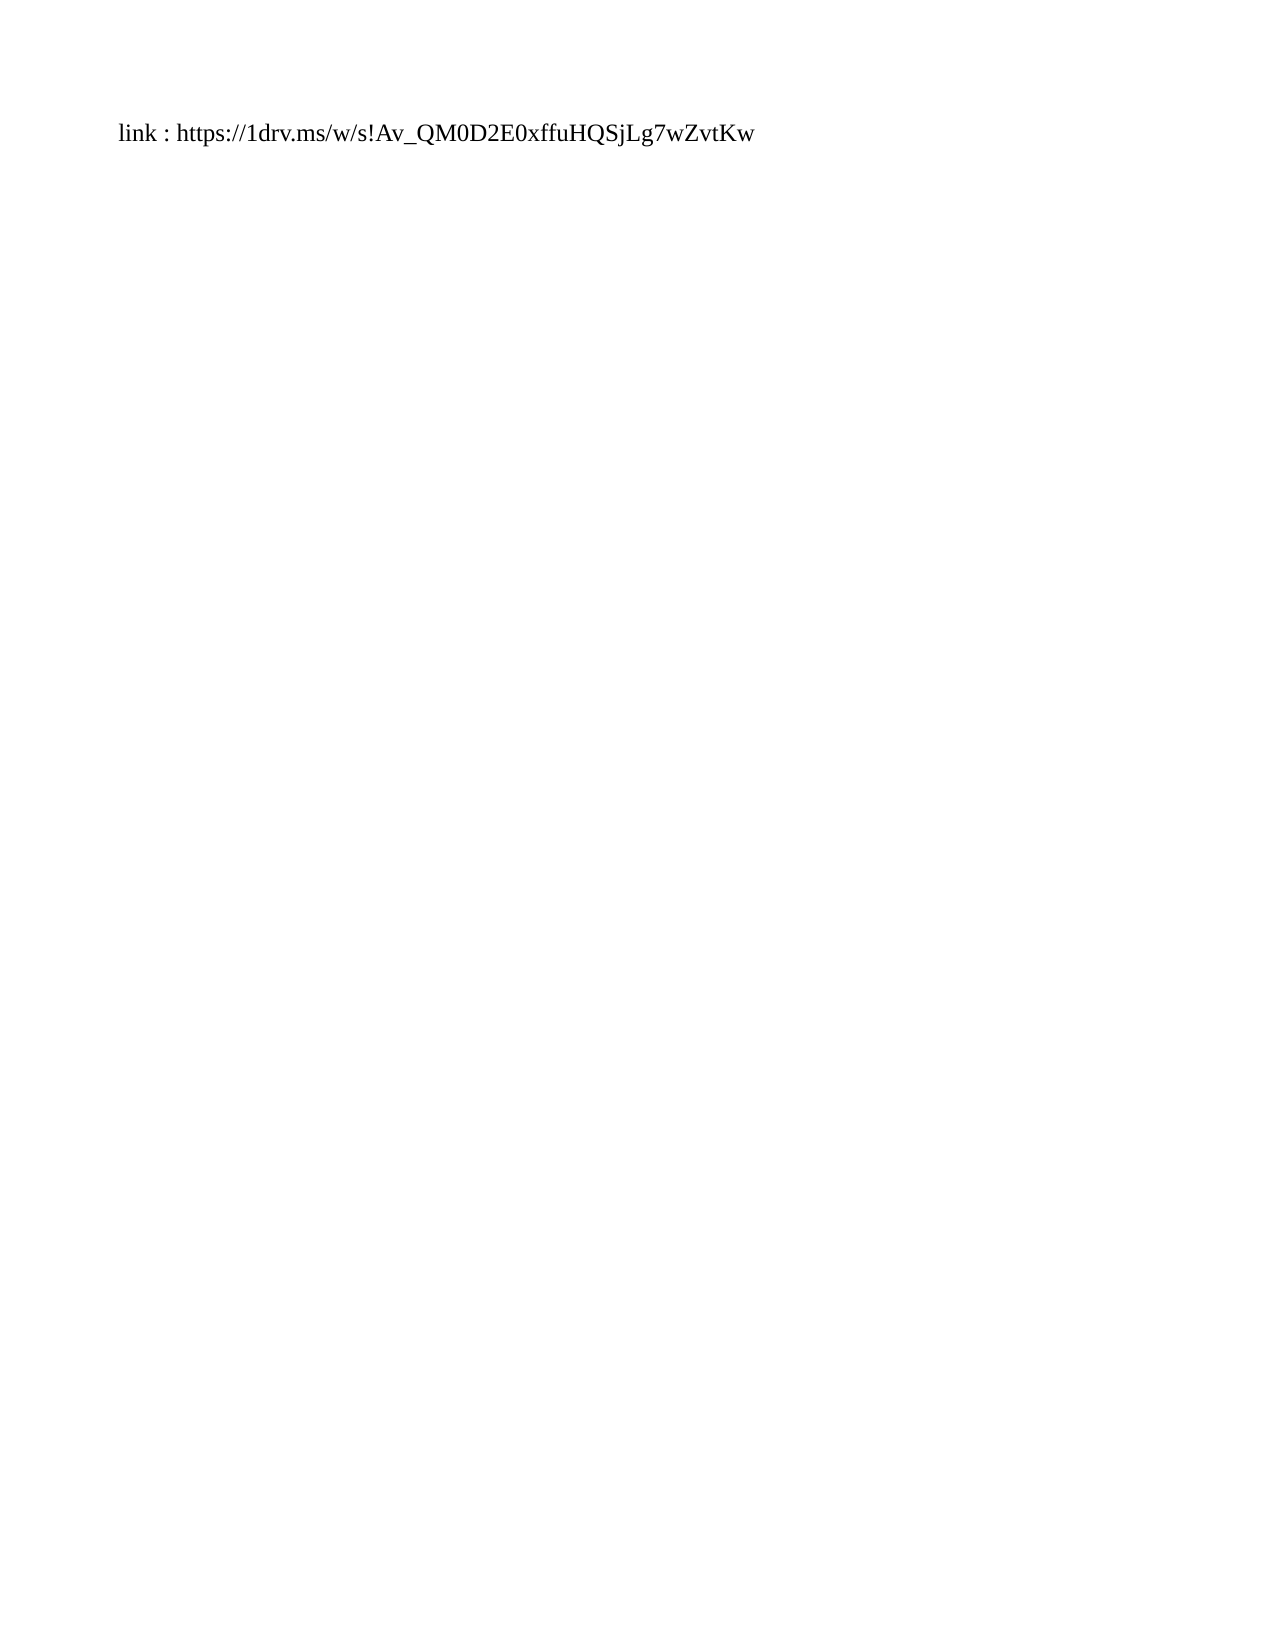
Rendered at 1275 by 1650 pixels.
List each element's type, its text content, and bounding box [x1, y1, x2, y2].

text link : https://1drv.ms/w/s!Av_QM0D2E0xffuHQSjLg7wZvtKw [118, 118, 1157, 147]
